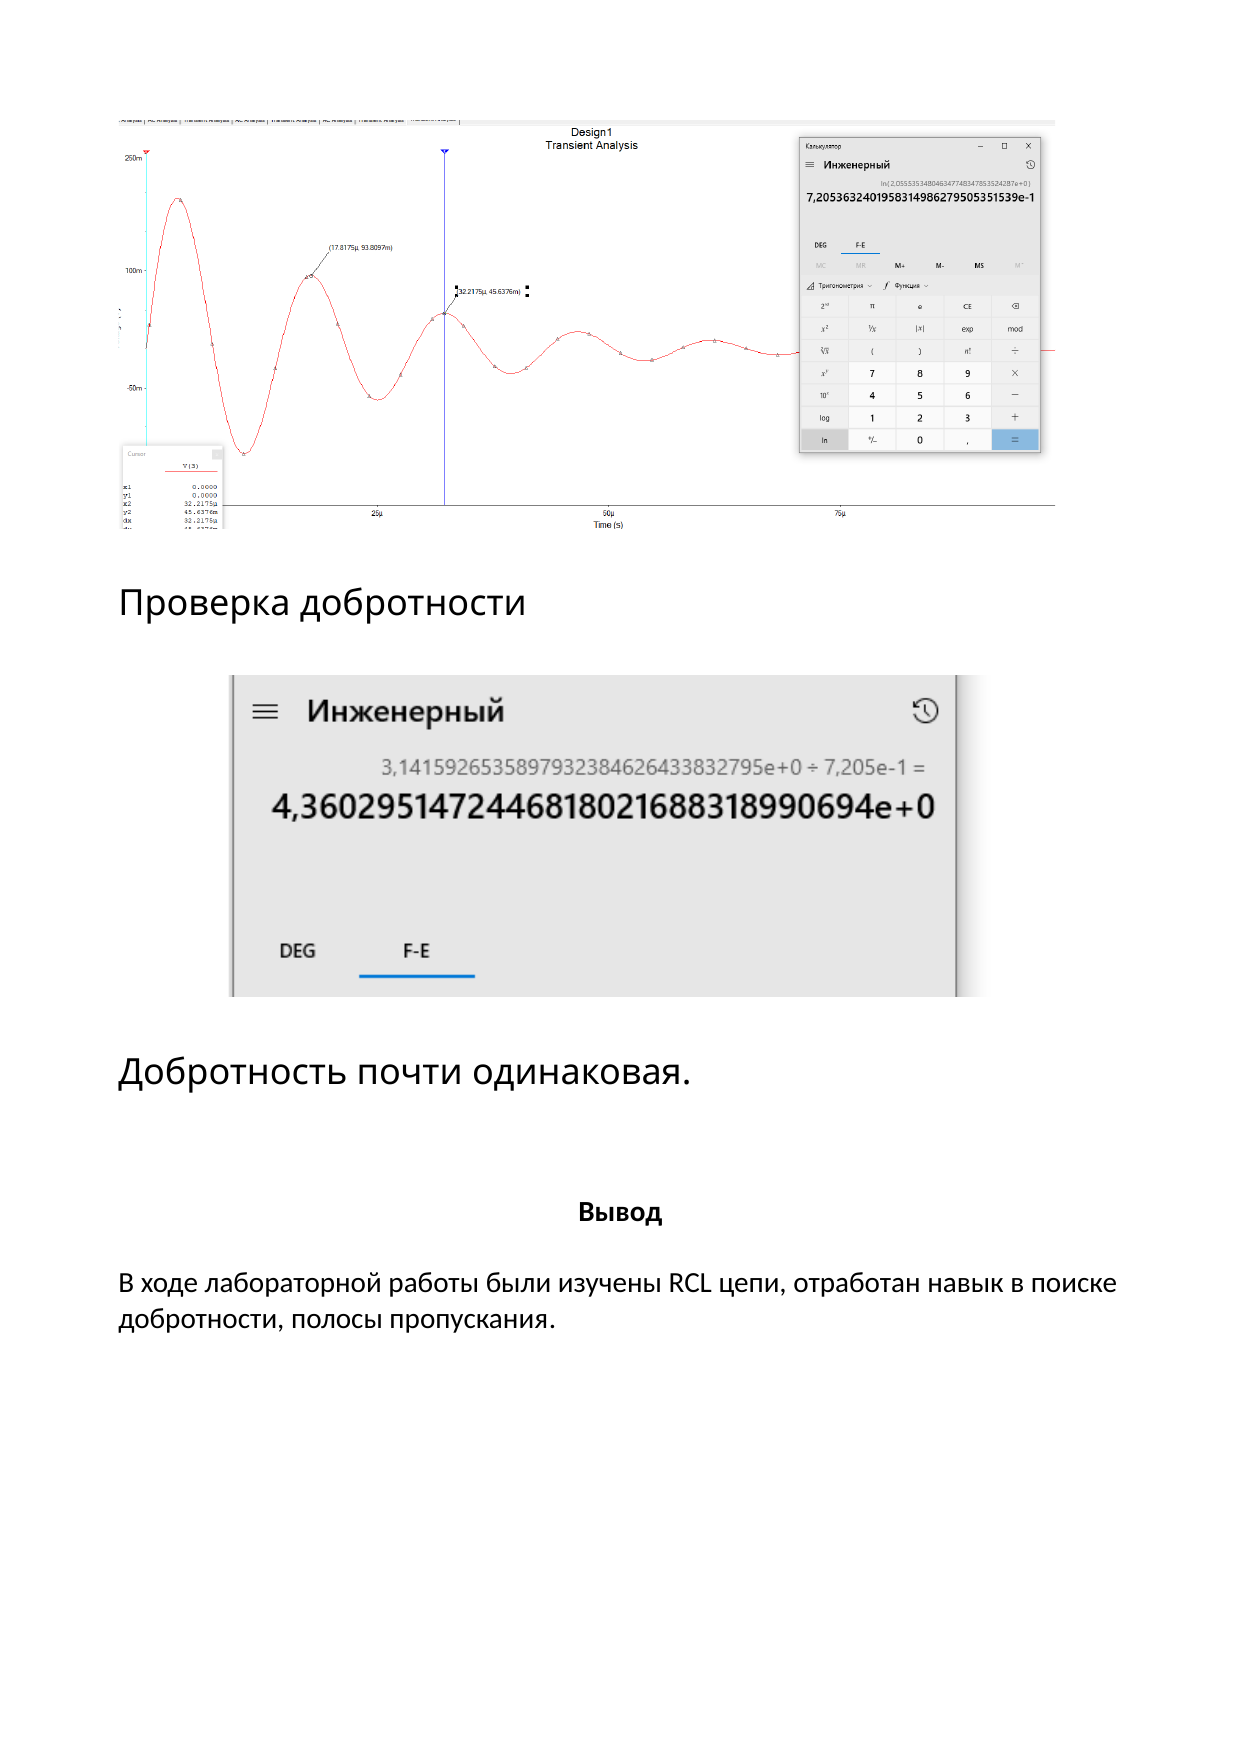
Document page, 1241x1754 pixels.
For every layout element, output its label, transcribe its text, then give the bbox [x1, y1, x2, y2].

text Добротность почти одинаковая. [118, 1046, 1122, 1095]
picture [118, 120, 1056, 529]
text Вывод [118, 1193, 1122, 1228]
text Проверка добротности [118, 577, 1122, 626]
text В ходе лабораторной работы были изучены RCL цепи, отработан навык в поиске добротности, полосы пропускания. [118, 1264, 1122, 1335]
picture [228, 675, 1012, 997]
